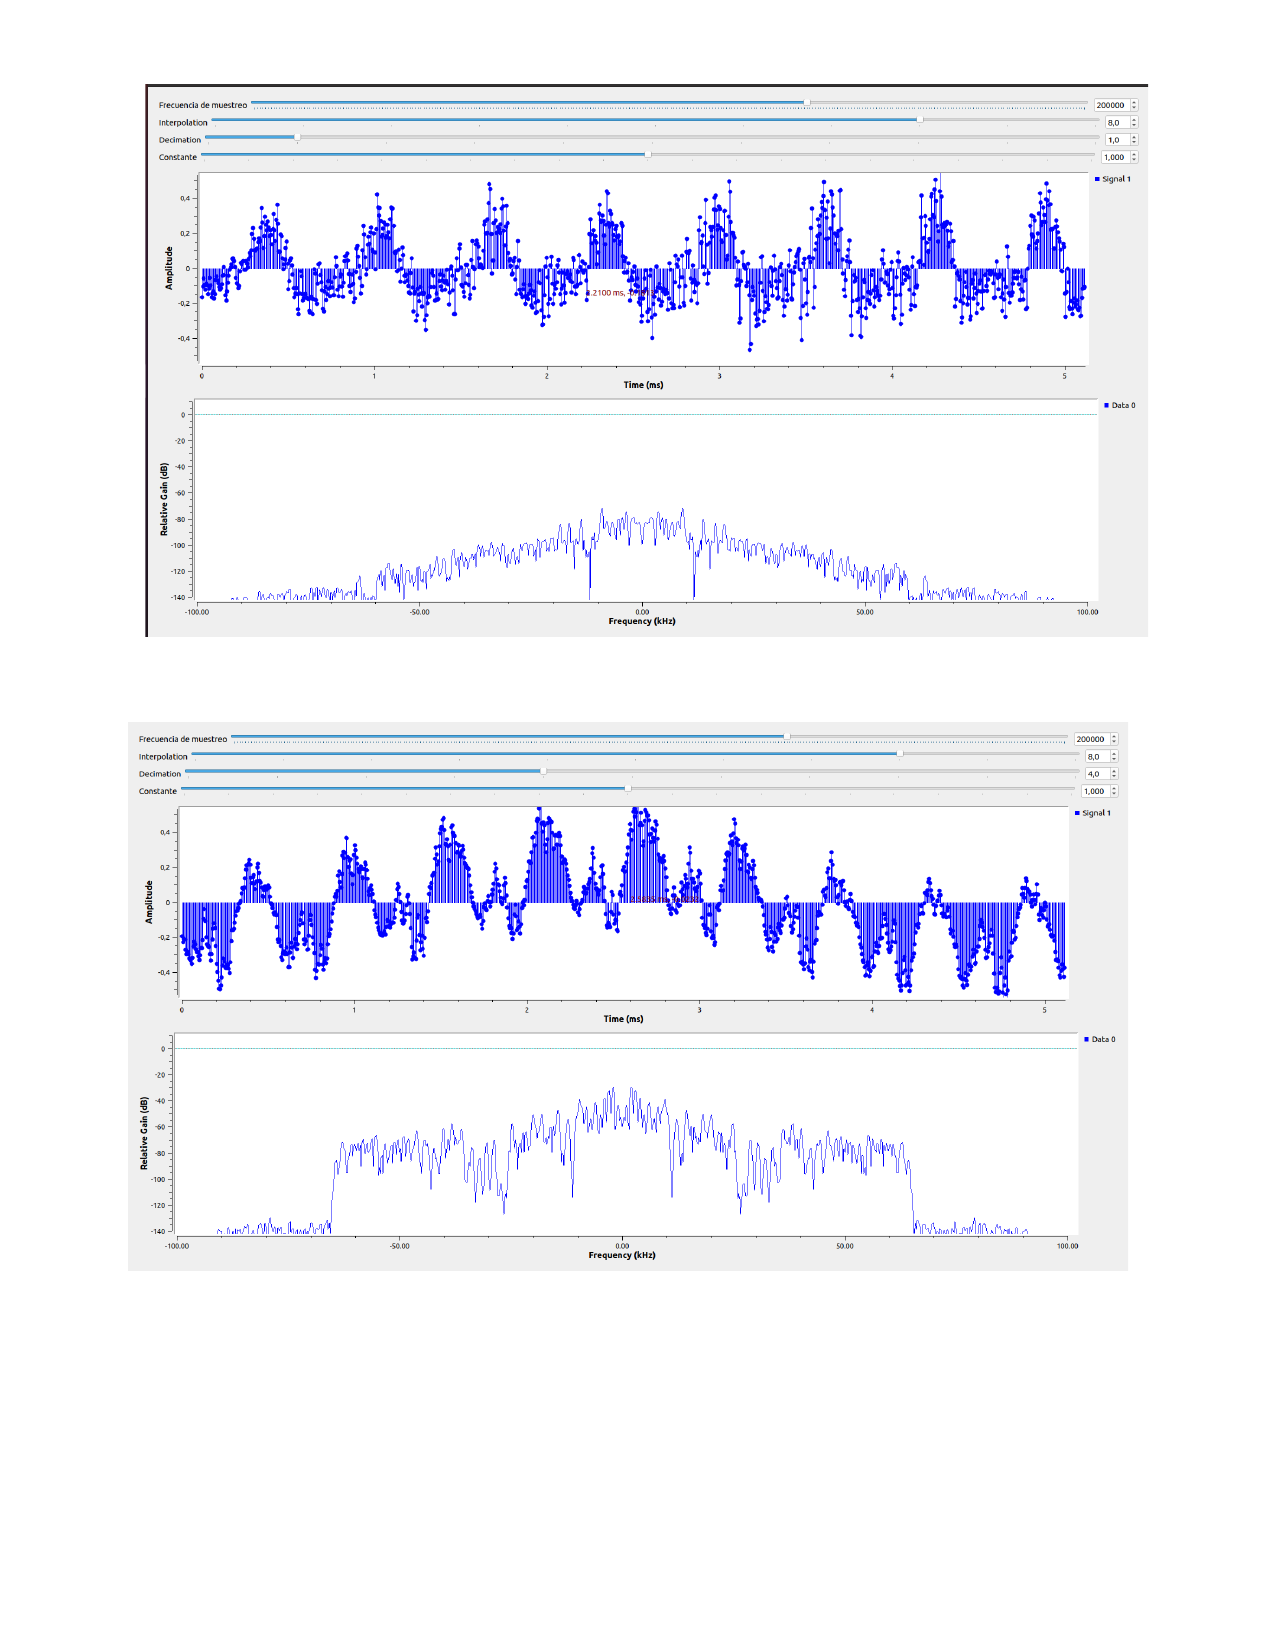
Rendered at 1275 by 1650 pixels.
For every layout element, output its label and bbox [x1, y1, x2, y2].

picture [145, 84, 1149, 637]
picture [128, 722, 1129, 1271]
